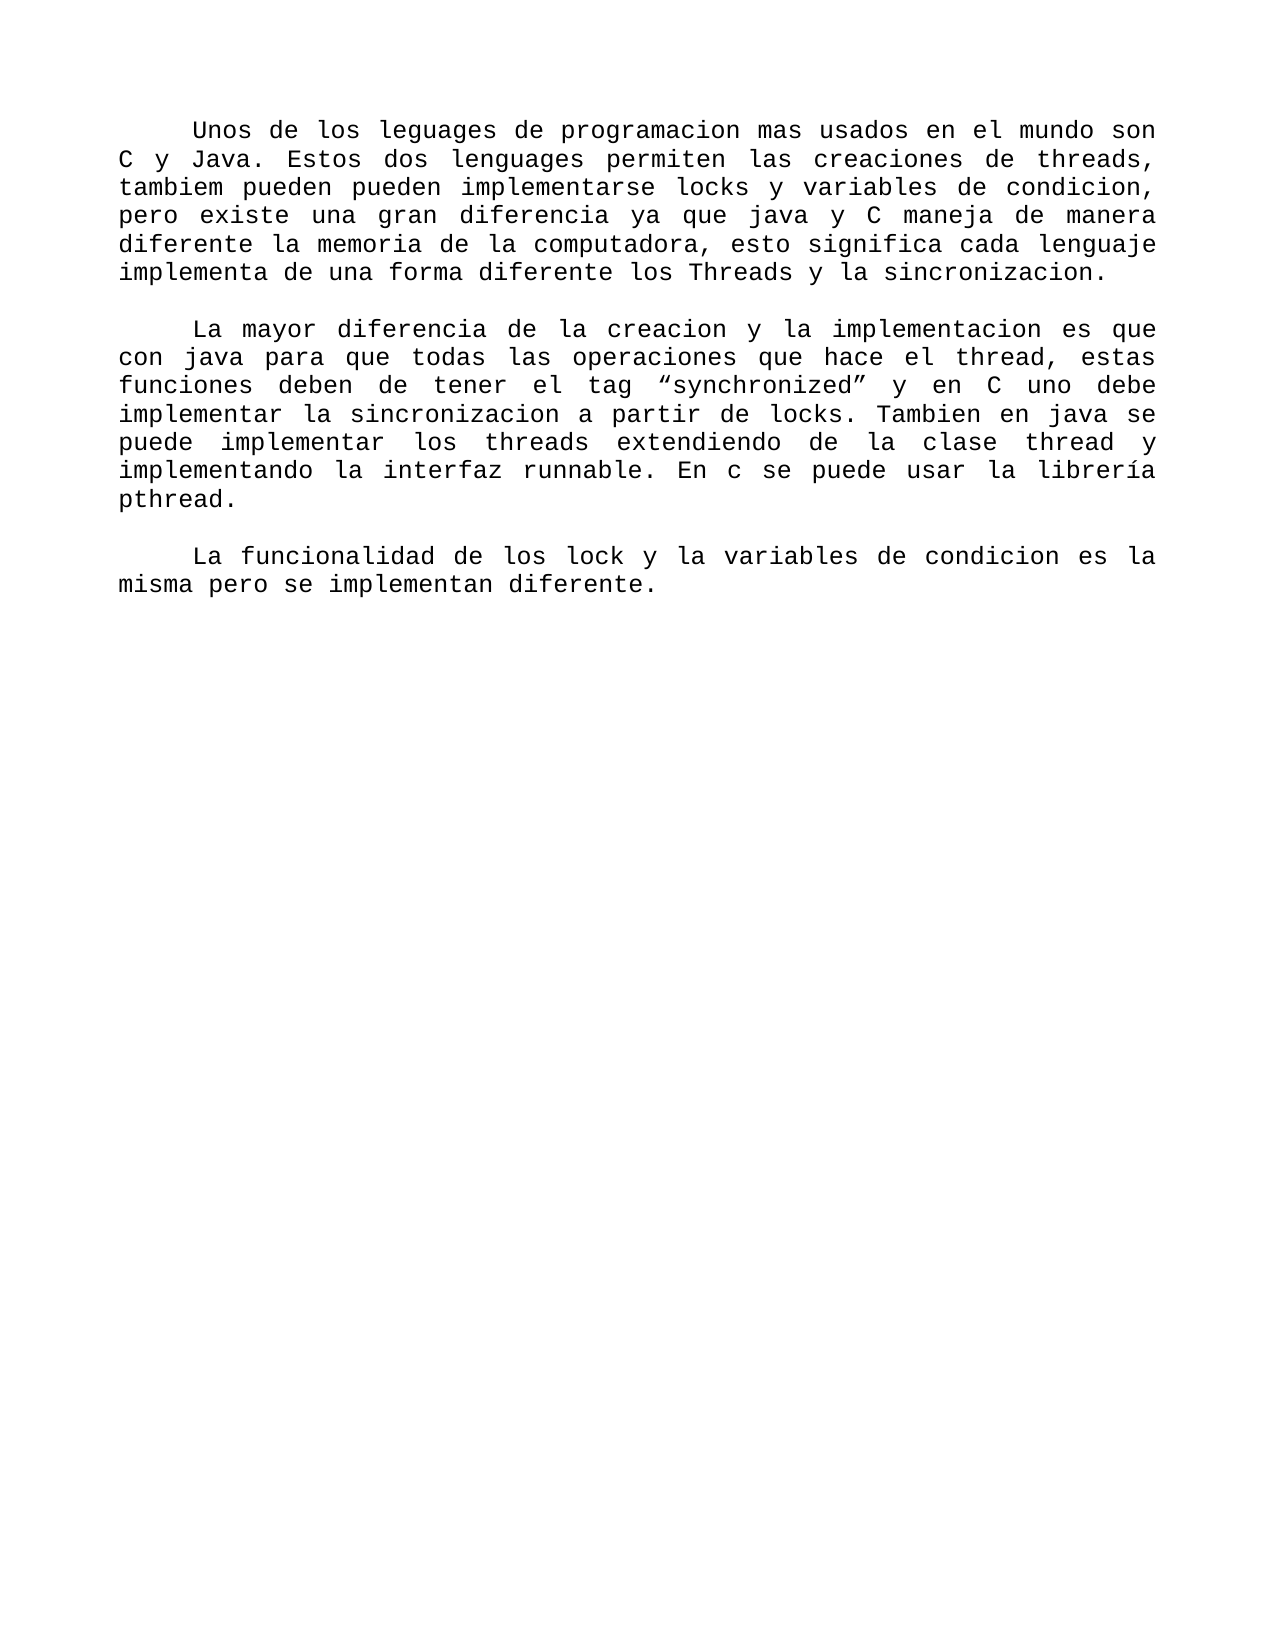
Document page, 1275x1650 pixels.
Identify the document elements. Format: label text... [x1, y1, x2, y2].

text Unos de los leguages de programacion mas usados en el mundo son C y Java. Estos dos lenguages permiten las creaciones de threads, tambiem pueden pueden implementarse locks y variables de condicion, pero existe una gran diferencia ya que java y C maneja de manera diferente la memoria de la computadora, esto significa cada lenguaje implementa de una forma diferente los Threads y la sincronizacion. [118, 118, 1157, 288]
text La mayor diferencia de la creacion y la implementacion es que con java para que todas las operaciones que hace el thread, estas funciones deben de tener el tag “synchronized” y en C uno debe implementar la sincronizacion a partir de locks. Tambien en java se puede implementar los threads extendiendo de la clase thread y implementando la interfaz runnable. En c se puede usar la librería pthread. [118, 316, 1157, 515]
text La funcionalidad de los lock y la variables de condicion es la misma pero se implementan diferente. [118, 543, 1157, 600]
